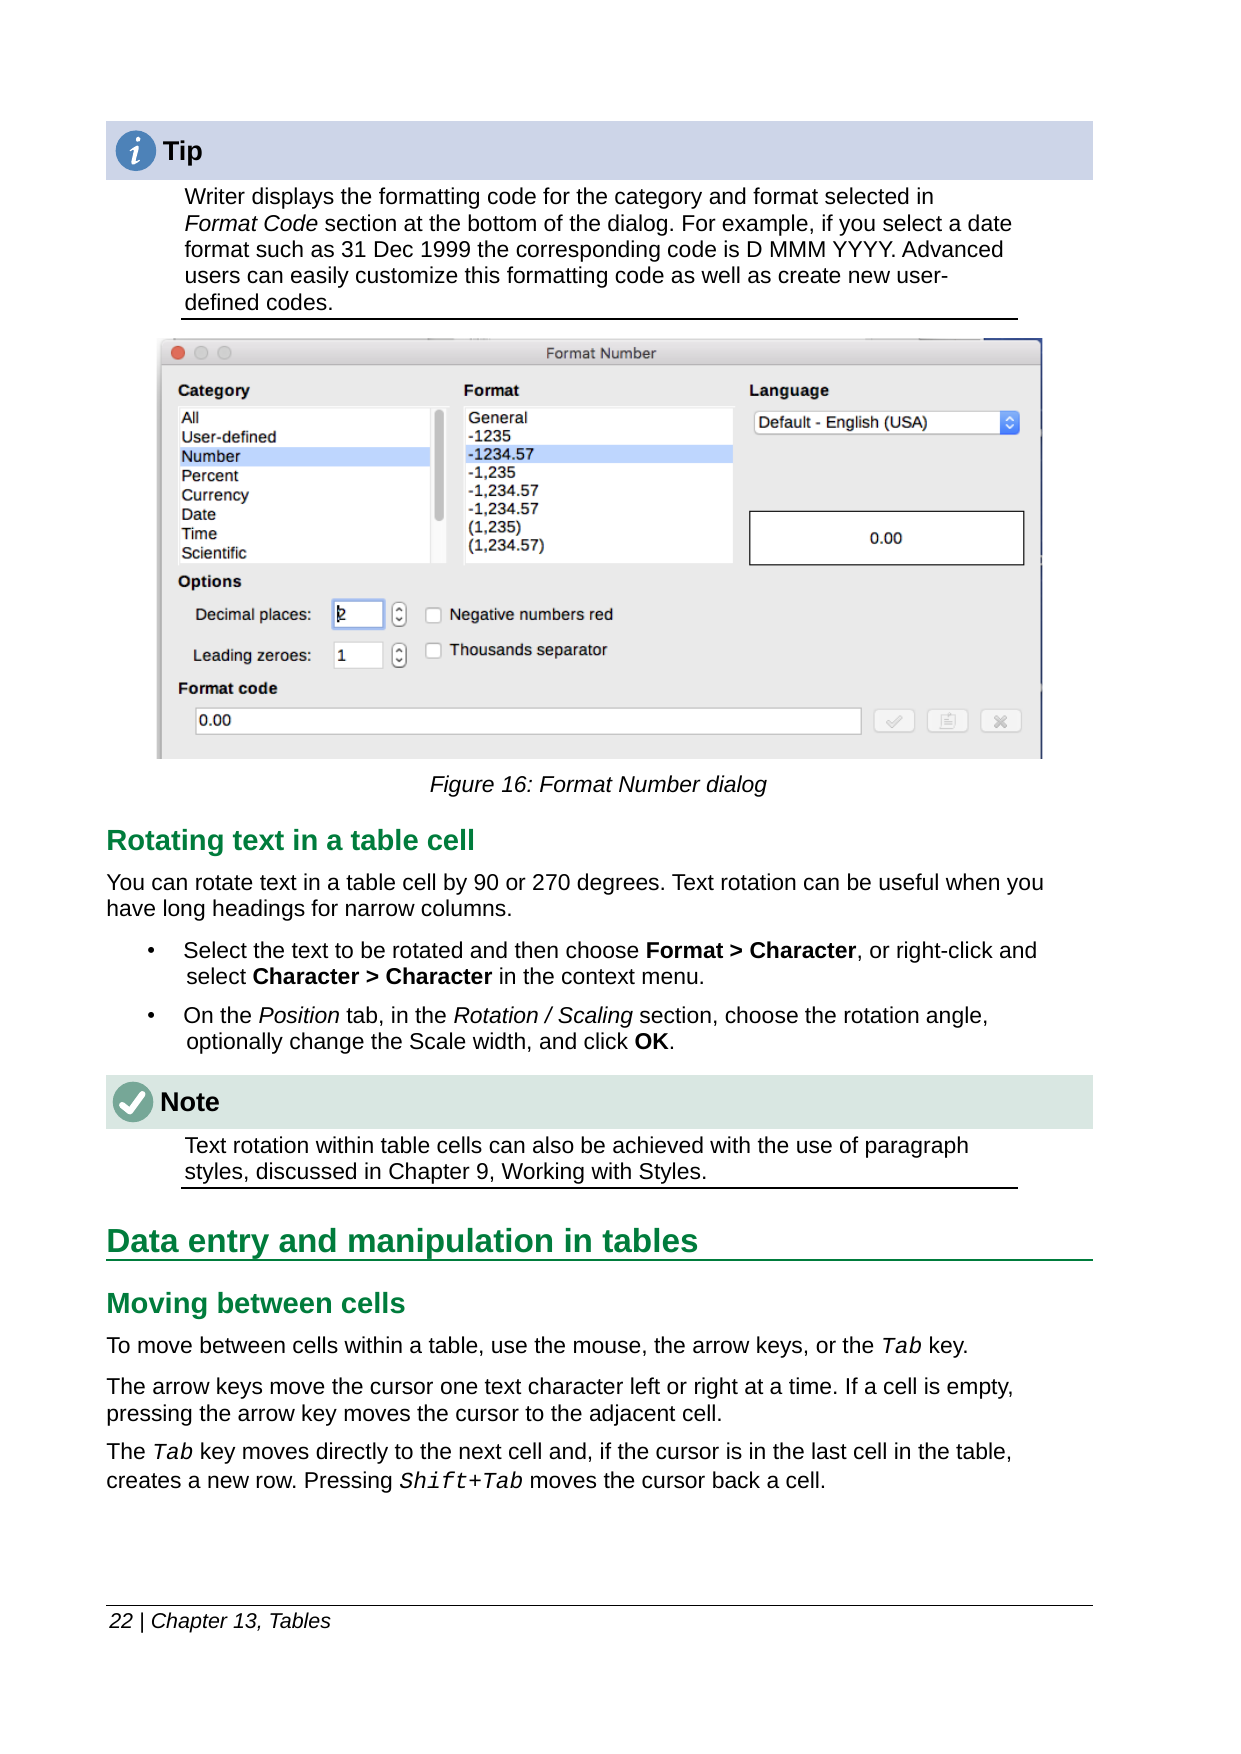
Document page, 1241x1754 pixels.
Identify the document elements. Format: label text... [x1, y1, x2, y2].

text You can rotate text in a table cell by 90 or 270 degrees. Text rotation can be useful when you have long headings for narrow columns. [106, 868, 1093, 921]
text The Tab key moves directly to the next cell and, if the cursor is in the last cell in the table, creates a new row. Pressing Shift+Tab moves the cursor back a cell. [106, 1438, 1093, 1495]
list On the Position tab, in the Rotation / Scaling section, choose the rotation angle, optionally change the Scale width, and click OK. [144, 999, 1093, 1057]
text The arrow keys move the cursor one text character left or right at a time. If a cell is empty, pressing the arrow key moves the cursor to the adjacent cell. [106, 1373, 1093, 1426]
text Figure 16: Format Number dialog [157, 771, 1042, 797]
list Select the text to be rotated and then choose Format > Character, or right-click and select Character > Character in the context menu. [144, 934, 1093, 989]
text To move between cells within a table, use the mouse, the arrow keys, or the Tab key. [106, 1332, 1093, 1361]
subtitle Moving between cells [106, 1286, 1093, 1320]
text Writer displays the formatting code for the category and format selected in Format Code section at the bottom of the dialog. For example, if you select a date format such as 31 Dec 1999 the corresponding code is D MMM YYYY. Advanced users can easily customize this formatting code as well as create new user-defined codes. [181, 180, 1018, 318]
subtitle Tip [106, 121, 1093, 180]
text Text rotation within table cells can also be achieved with the use of paragraph styles, discussed in Chapter 9, Working with Styles. [181, 1129, 1018, 1187]
subtitle Rotating text in a table cell [106, 822, 1093, 856]
picture [156, 338, 1043, 759]
subtitle Data entry and manipulation in tables [106, 1221, 1093, 1259]
subtitle Note [106, 1075, 1093, 1129]
